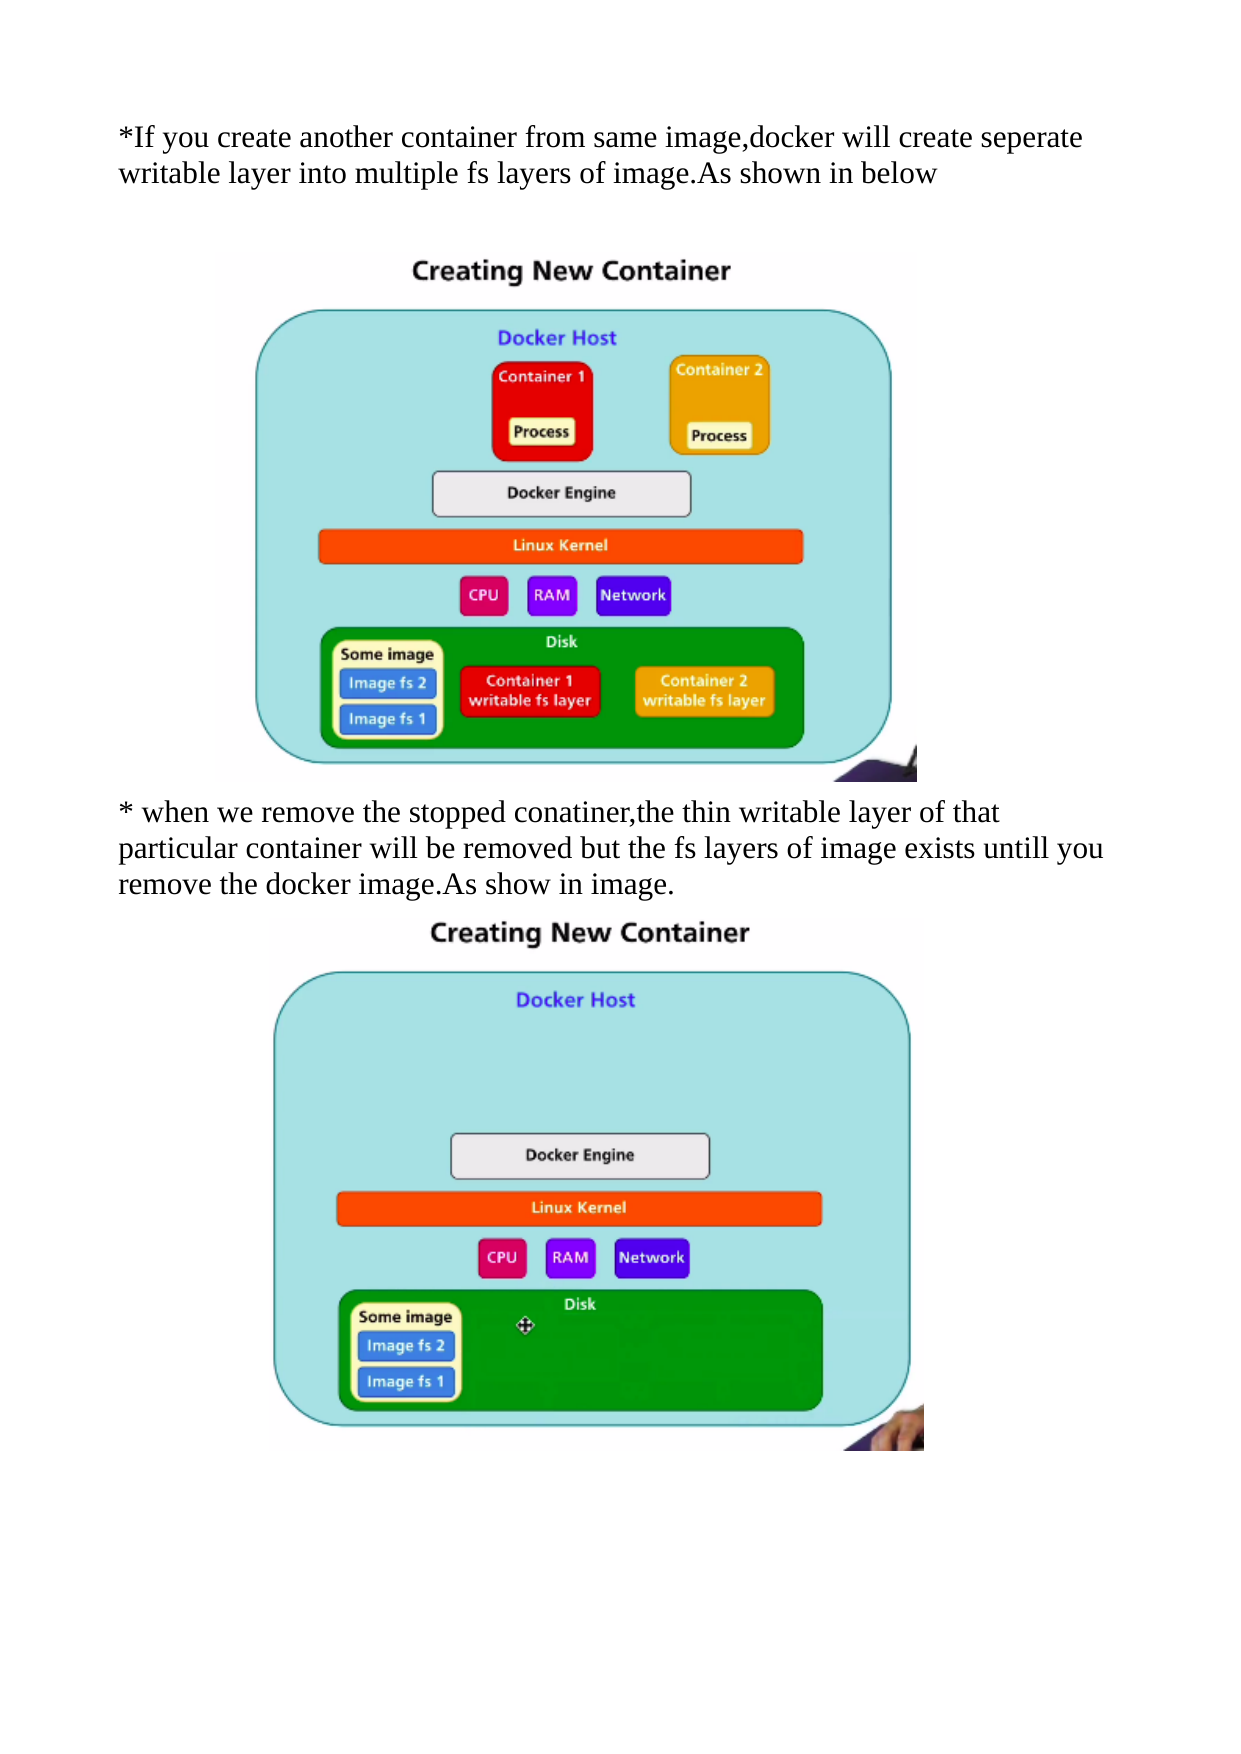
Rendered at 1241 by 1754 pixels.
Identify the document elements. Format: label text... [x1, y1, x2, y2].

text * when we remove the stopped conatiner,the thin writable layer of that particular container will be removed but the fs layers of image exists untill you remove the docker image.As show in image. [118, 794, 1122, 902]
text *If you create another container from same image,docker will create seperate writable layer into multiple fs layers of image.As shown in below [118, 118, 1122, 190]
picture [269, 918, 924, 1451]
picture [215, 252, 917, 782]
